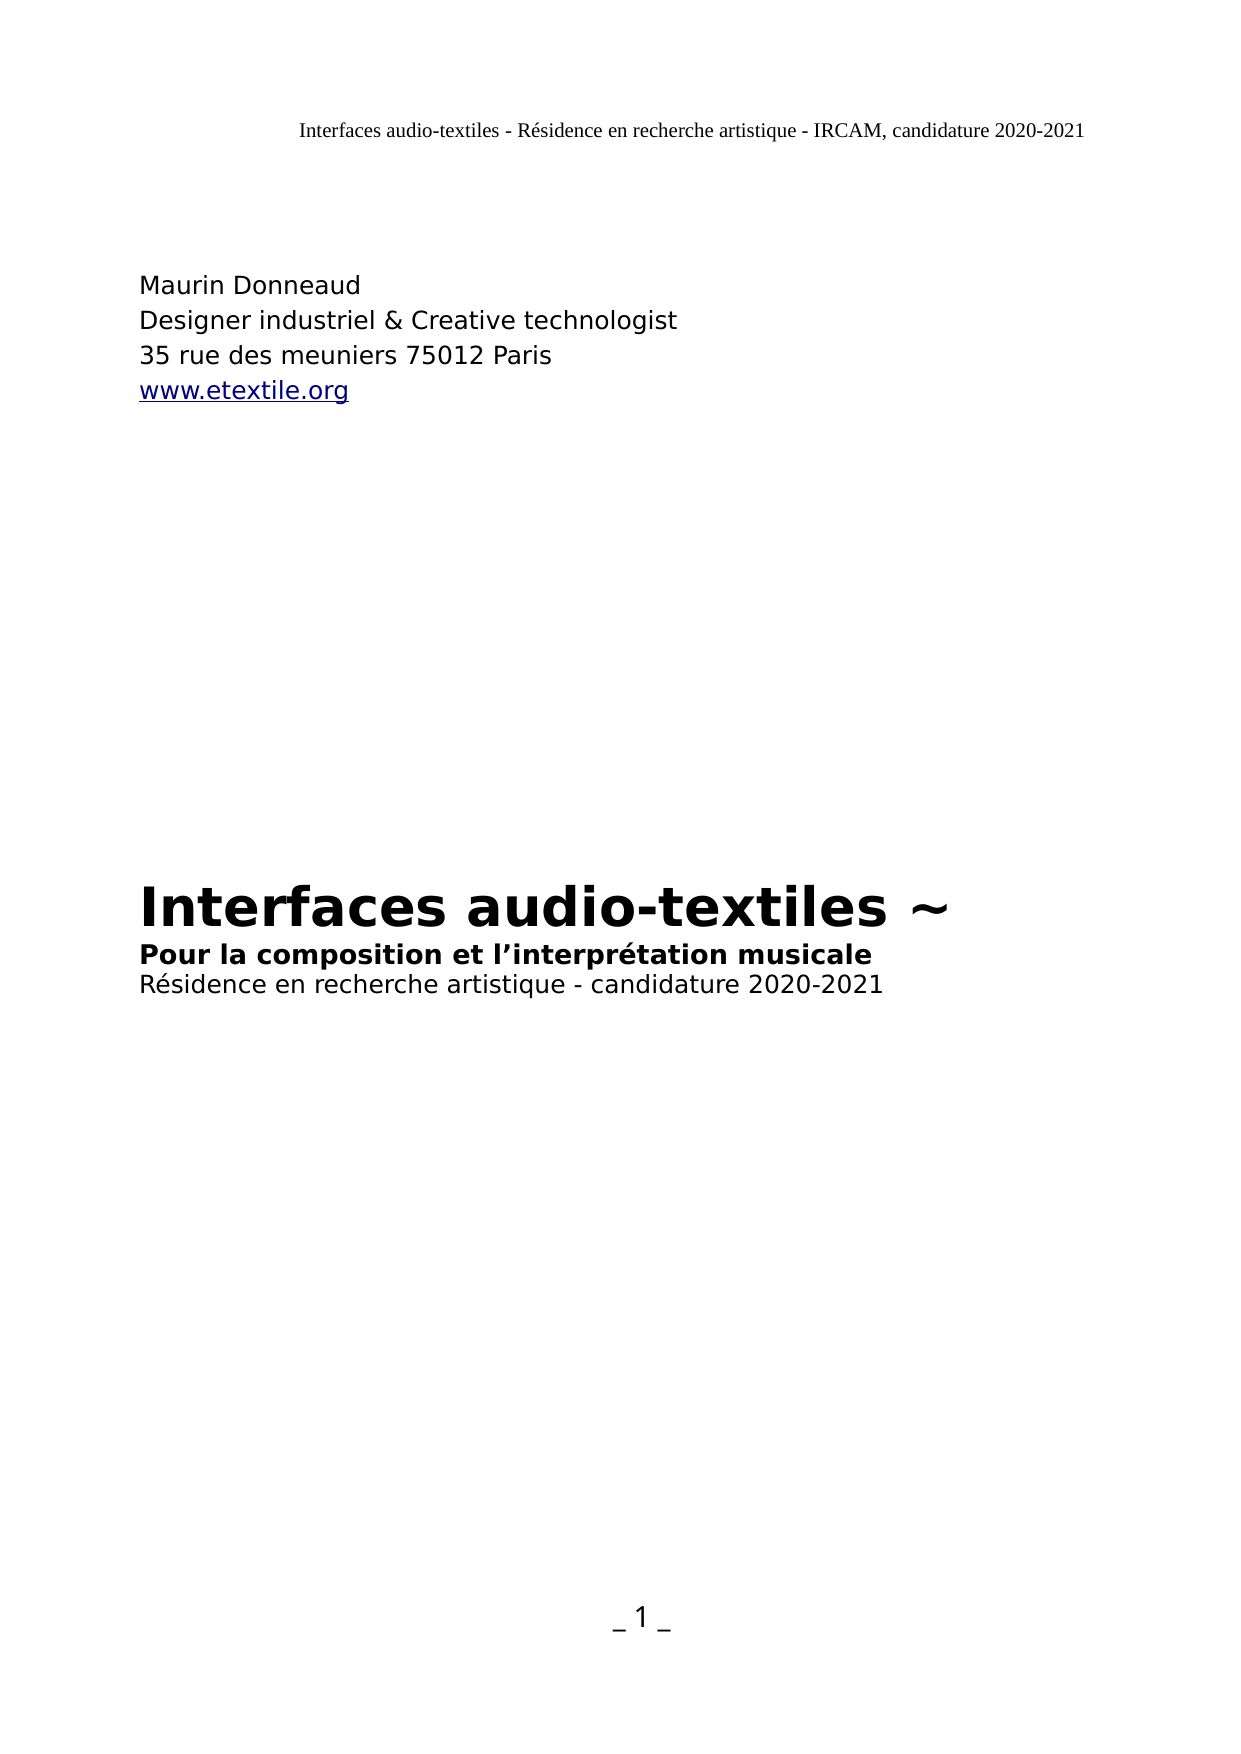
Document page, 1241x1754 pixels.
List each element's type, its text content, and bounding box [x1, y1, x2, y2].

subtitle Interfaces audio-textiles ~ Pour la composition et l’interprétation musicale Résidence en recherche artistique - candidature 2020-2021 [139, 876, 1085, 1063]
text Maurin Donneaud Designer industriel & Creative technologist 35 rue des meuniers 75012 Paris www.etextile.org [139, 271, 1085, 405]
